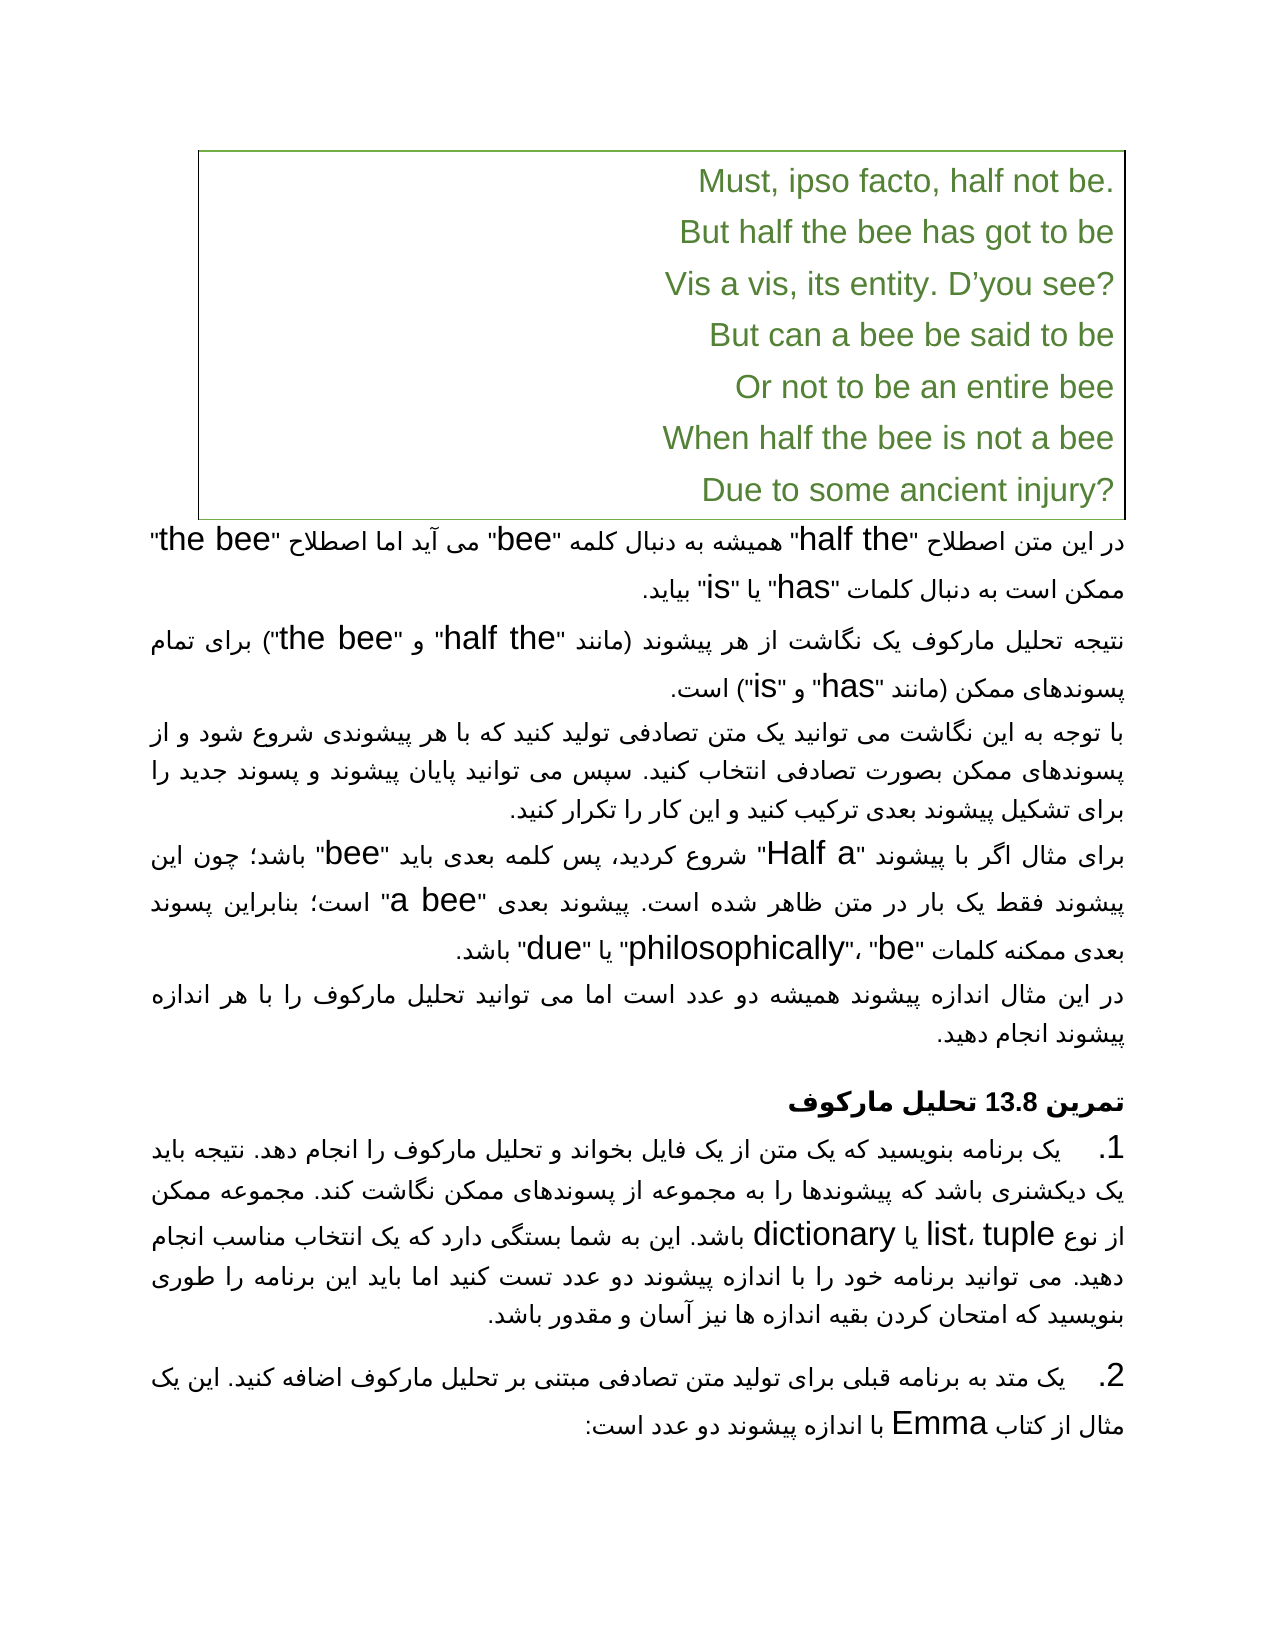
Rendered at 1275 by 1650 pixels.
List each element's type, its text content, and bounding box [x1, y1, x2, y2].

text برای مثال اگر با پیشوند "Half a" شروع کردید، پس کلمه بعدی باید "bee" باشد؛ چون این پیشوند فقط یک بار در متن ظاهر شده است. پیشوند بعدی "a bee" است؛ بنابراین پسوند بعدی ممکنه کلمات "philosophically"، "be" یا "due" باشد. [150, 834, 1125, 967]
text نتیجه تحلیل مارکوف یک نگاشت از هر پیشوند (مانند "half the" و "the bee") برای تمام پسوندهای ممکن (مانند "has" و "is") است. [150, 619, 1125, 704]
text با توجه به این نگاشت می توانید یک متن تصادفی تولید کنید که با هر پیشوندی شروع شود و از پسوندهای ممکن بصورت تصادفی انتخاب کنید. سپس می توانید پایان پیشوند و پسوند جدید را برای تشکیل پیشوند بعدی ترکیب کنید و این کار را تکرار کنید. [150, 718, 1125, 823]
text در این متن اصطلاح "half the" همیشه به دنبال کلمه "bee" می آید اما اصطلاح "the bee" ممکن است به دنبال کلمات "has" یا "is" بیاید. [150, 520, 1125, 605]
subtitle تمرین 13.8 تحلیل مارکوف [150, 1087, 1125, 1117]
table_header Must, ipso facto, half not be. But half the bee has got to be Vis a vis, its entity. D’you see? But can a bee be said to be Or not to be an entire bee When half the bee is not a bee Due to some ancient injury? [199, 152, 1124, 518]
text در این مثال اندازه پیشوند همیشه دو عدد است اما می توانید تحلیل مارکوف را با هر اندازه پیشوند انجام دهید. [150, 981, 1125, 1047]
text 1. یک برنامه بنویسید که یک متن از یک فایل بخواند و تحلیل مارکوف را انجام دهد. نتیجه باید یک دیکشنری باشد که پیشوندها را به مجموعه از پسوندهای ممکن نگاشت کند. مجموعه ممکن از نوع list، tuple یا dictionary باشد. این به شما بستگی دارد که یک انتخاب مناسب انجام دهید. می توانید برنامه خود را با اندازه پیشوند دو عدد تست کنید اما باید این برنامه را طوری بنویسید که امتحان کردن بقیه اندازه ها نیز آسان و مقدور باشد. [150, 1129, 1125, 1329]
text 2. یک متد به برنامه قبلی برای تولید متن تصادفی مبتنی بر تحلیل مارکوف اضافه کنید. این یک مثال از کتاب Emma با اندازه پیشوند دو عدد است: [150, 1356, 1125, 1441]
